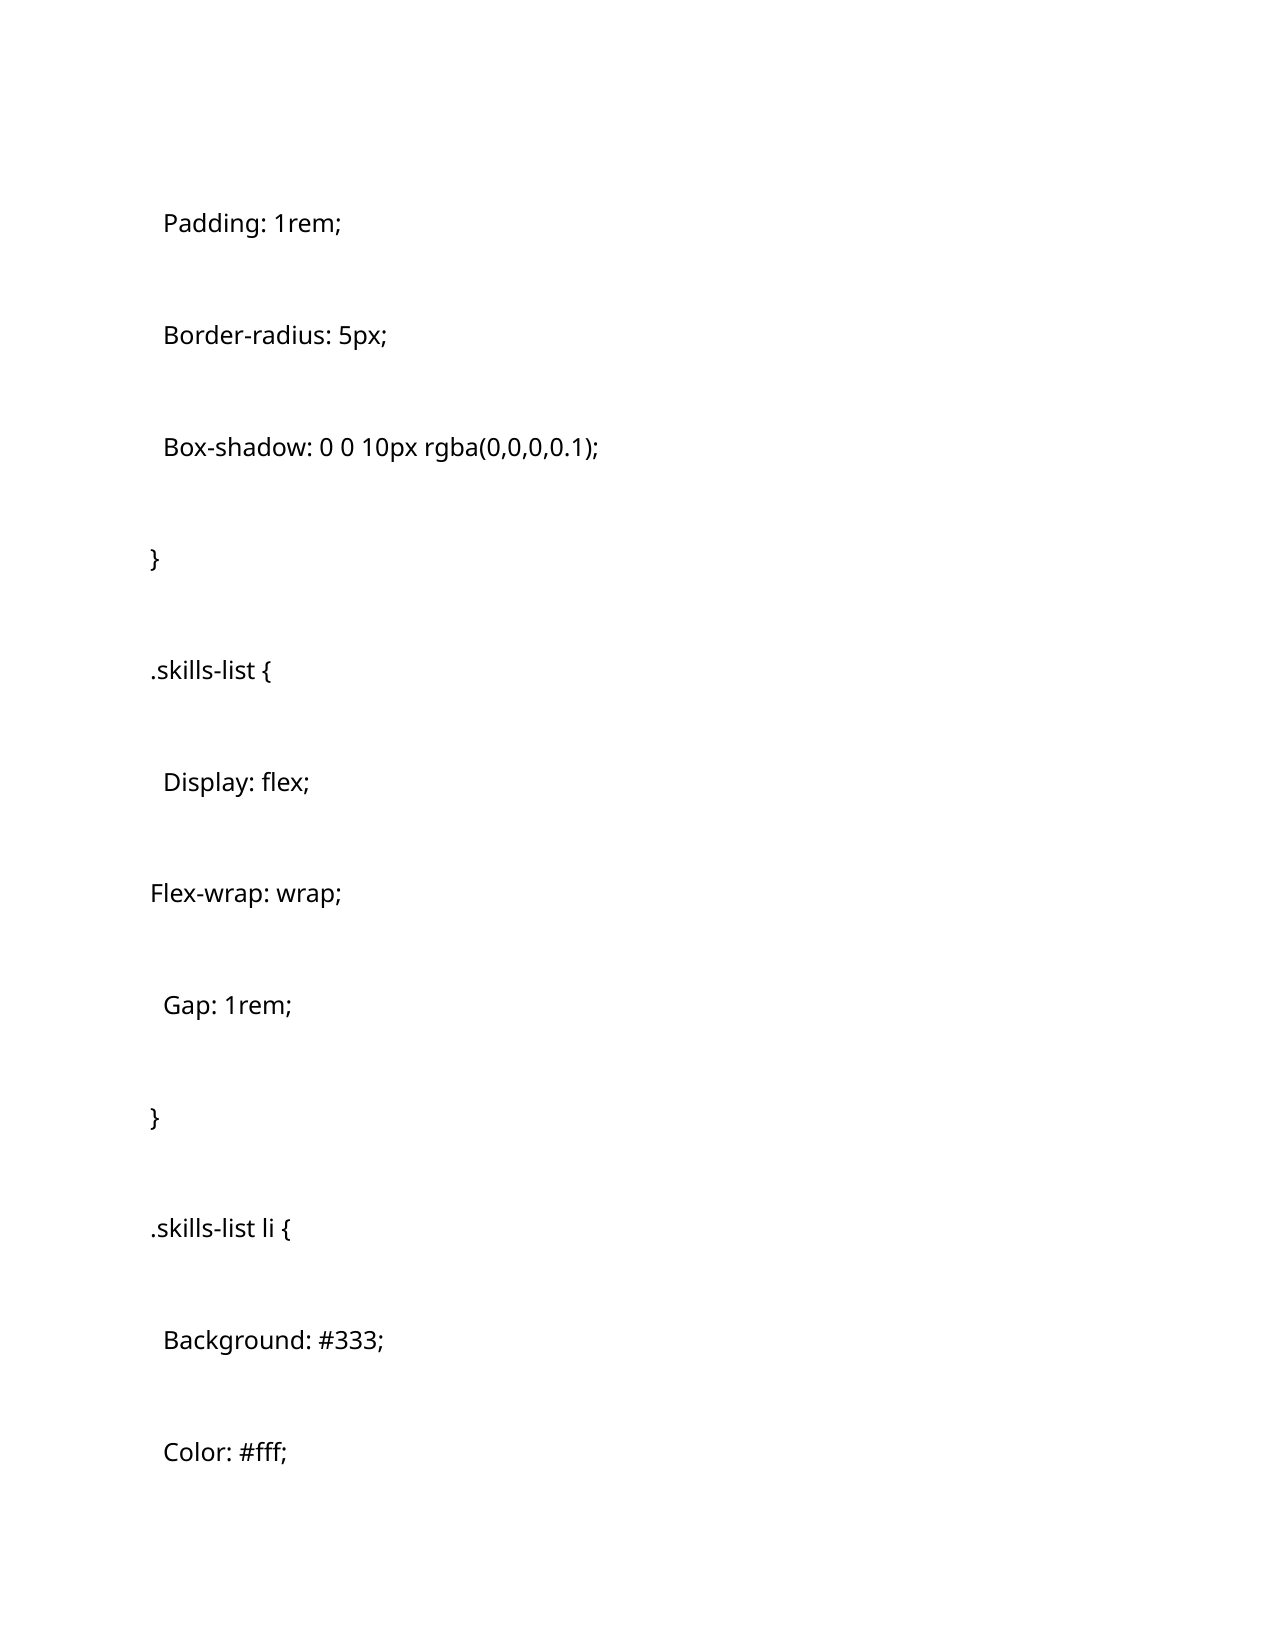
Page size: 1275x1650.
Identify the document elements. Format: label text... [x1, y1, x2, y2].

text Flex-wrap: wrap; [150, 876, 1125, 910]
text Box-shadow: 0 0 10px rgba(0,0,0,0.1); [150, 429, 1125, 463]
text } [150, 1099, 1125, 1133]
text Padding: 1rem; [150, 206, 1125, 240]
text Display: flex; [150, 764, 1125, 798]
text Color: #fff; [150, 1434, 1125, 1468]
text Gap: 1rem; [150, 987, 1125, 1022]
text Background: #333; [150, 1322, 1125, 1357]
text } [150, 541, 1125, 575]
text Border-radius: 5px; [150, 317, 1125, 352]
text .skills-list li { [150, 1211, 1125, 1245]
text .skills-list { [150, 652, 1125, 687]
